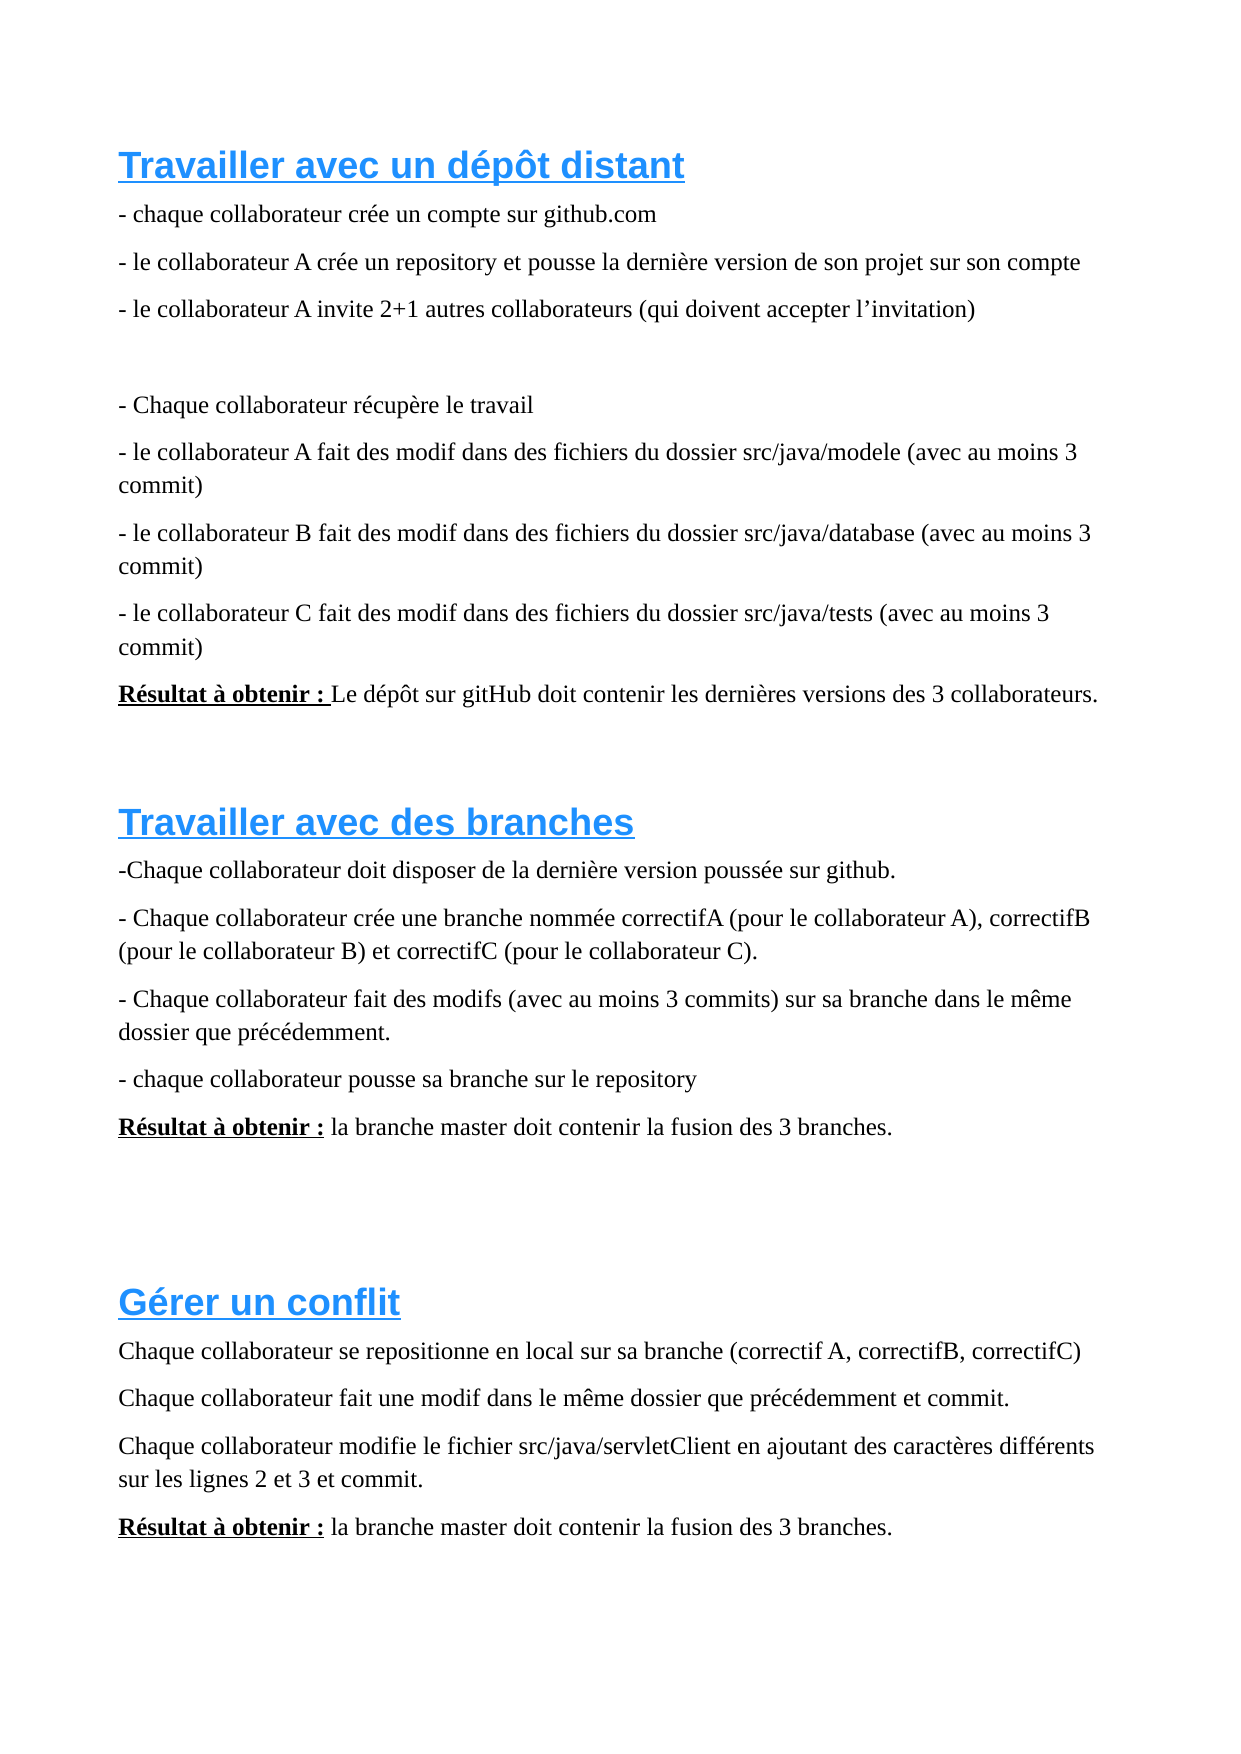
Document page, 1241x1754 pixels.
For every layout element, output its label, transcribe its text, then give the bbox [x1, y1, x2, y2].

text - chaque collaborateur pousse sa branche sur le repository [118, 1064, 1122, 1093]
subtitle Gérer un conflit [118, 1280, 1122, 1323]
text - chaque collaborateur crée un compte sur github.com [118, 199, 1122, 228]
text - Chaque collaborateur récupère le travail [118, 390, 1122, 418]
text - le collaborateur A invite 2+1 autres collaborateurs (qui doivent accepter l’invitation) [118, 294, 1122, 323]
subtitle Travailler avec des branches [118, 799, 1122, 843]
text Chaque collaborateur se repositionne en local sur sa branche (correctif A, correctifB, correctifC) [118, 1336, 1122, 1365]
text Chaque collaborateur modifie le fichier src/java/servletClient en ajoutant des caractères différents sur les lignes 2 et 3 et commit. [118, 1431, 1122, 1493]
subtitle Travailler avec un dépôt distant [118, 143, 1122, 187]
text Résultat à obtenir : la branche master doit contenir la fusion des 3 branches. [118, 1112, 1122, 1141]
text - le collaborateur A crée un repository et pousse la dernière version de son projet sur son compte [118, 247, 1122, 276]
text - Chaque collaborateur fait des modifs (avec au moins 3 commits) sur sa branche dans le même dossier que précédemment. [118, 984, 1122, 1046]
text - le collaborateur A fait des modif dans des fichiers du dossier src/java/modele (avec au moins 3 commit) [118, 437, 1122, 499]
text - Chaque collaborateur crée une branche nommée correctifA (pour le collaborateur A), correctifB (pour le collaborateur B) et correctifC (pour le collaborateur C). [118, 903, 1122, 965]
text Résultat à obtenir : Le dépôt sur gitHub doit contenir les dernières versions des 3 collaborateurs. [118, 679, 1122, 708]
text - le collaborateur C fait des modif dans des fichiers du dossier src/java/tests (avec au moins 3 commit) [118, 598, 1122, 660]
text Chaque collaborateur fait une modif dans le même dossier que précédemment et commit. [118, 1383, 1122, 1412]
text Résultat à obtenir : la branche master doit contenir la fusion des 3 branches. [118, 1512, 1122, 1541]
text -Chaque collaborateur doit disposer de la dernière version poussée sur github. [118, 856, 1122, 884]
text - le collaborateur B fait des modif dans des fichiers du dossier src/java/database (avec au moins 3 commit) [118, 518, 1122, 580]
